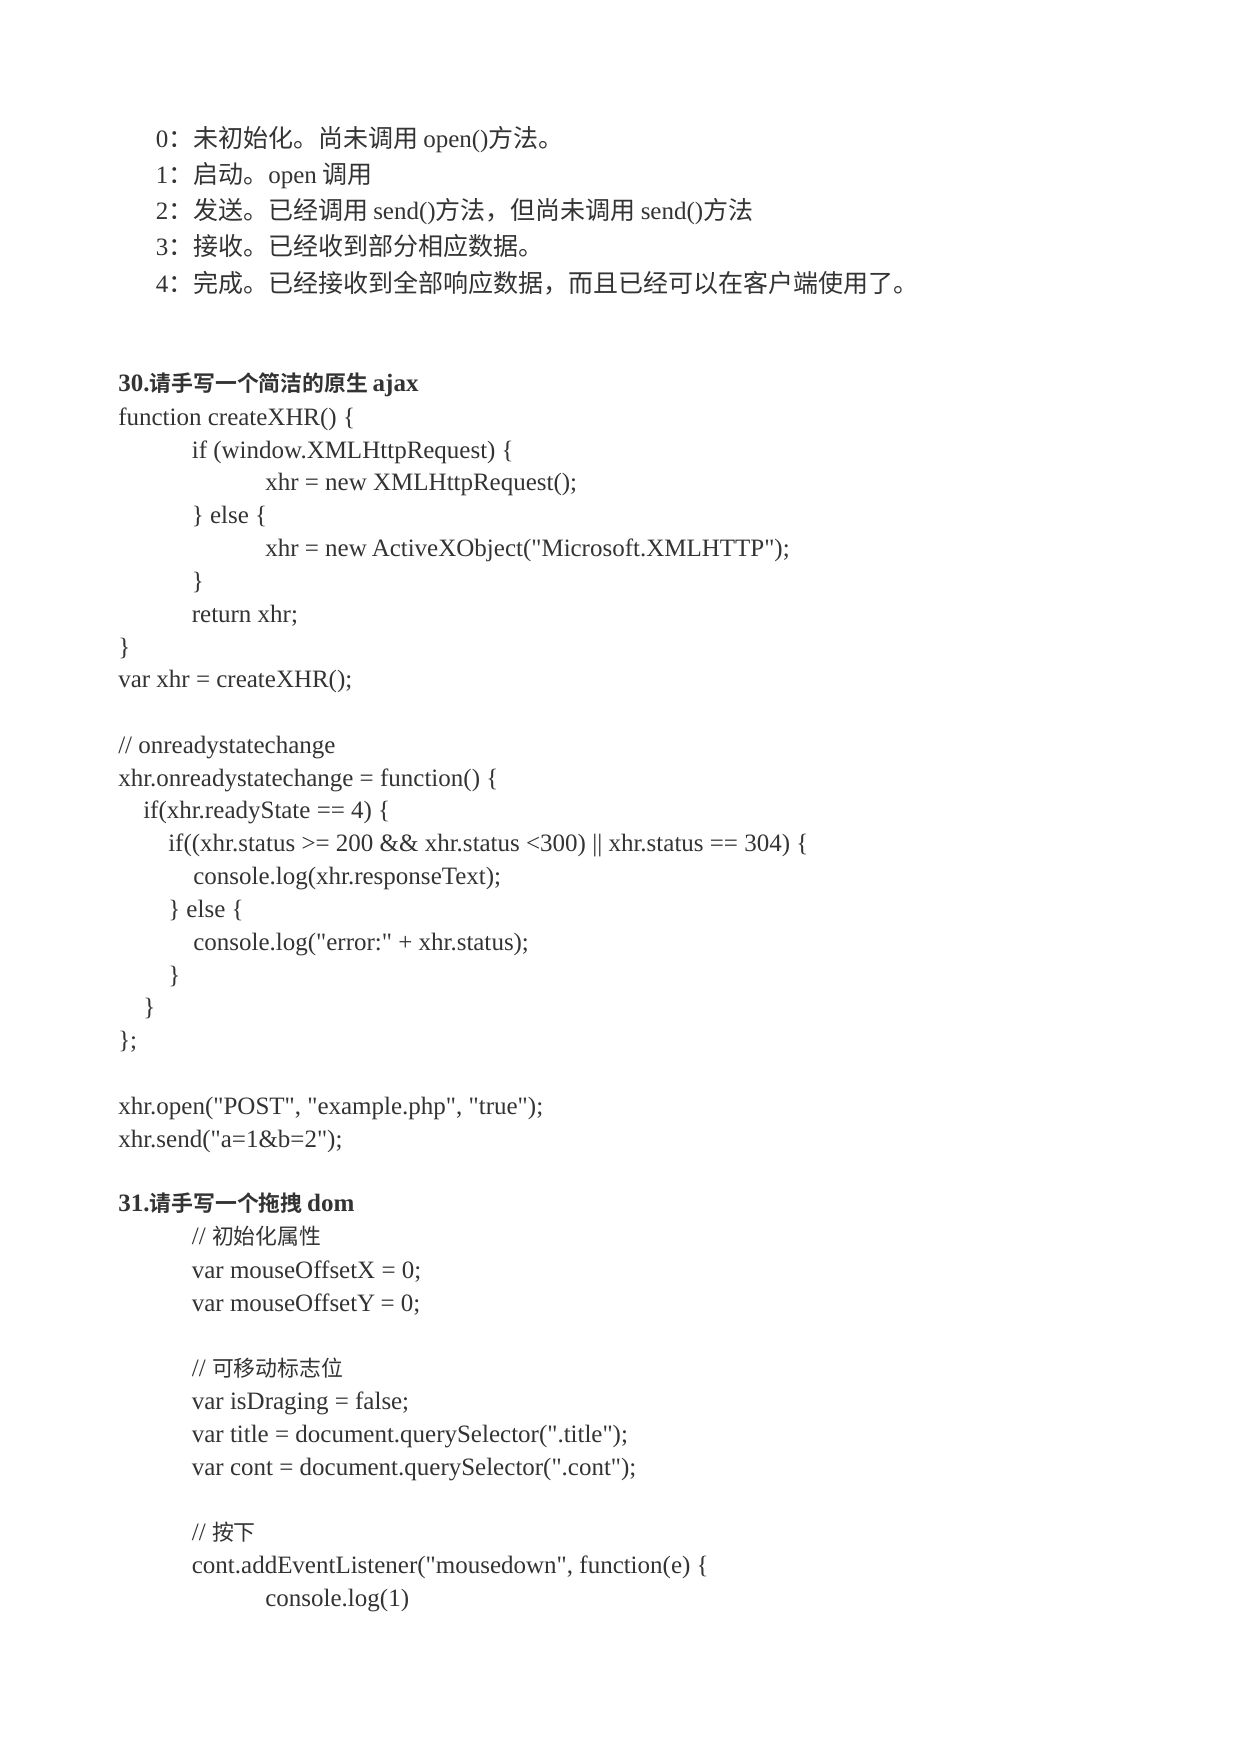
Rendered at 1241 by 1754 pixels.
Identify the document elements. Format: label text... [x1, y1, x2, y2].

text } [118, 627, 1122, 660]
text if((xhr.status >= 200 && xhr.status <300) || xhr.status == 304) { [118, 824, 1122, 857]
text 0：未初始化。尚未调用open()方法。 [118, 118, 1122, 154]
text console.log("error:" + xhr.status); [118, 923, 1122, 956]
text console.log(1) [118, 1579, 1122, 1612]
text cont.addEventListener("mousedown", function(e) { [118, 1546, 1122, 1579]
text var cont = document.querySelector(".cont"); [118, 1448, 1122, 1481]
text xhr = new XMLHttpRequest(); [118, 463, 1122, 496]
text xhr.onreadystatechange = function() { [118, 759, 1122, 792]
text 30.请手写一个简洁的原生ajax [118, 365, 1122, 398]
text if(xhr.readyState == 4) { [118, 792, 1122, 824]
text var mouseOffsetX = 0; [118, 1251, 1122, 1284]
text // onreadystatechange [118, 726, 1122, 759]
text 31.请手写一个拖拽dom [118, 1185, 1122, 1218]
text 2：发送。已经调用send()方法，但尚未调用send()方法 [118, 191, 1122, 227]
text }; [118, 1021, 1122, 1054]
text var title = document.querySelector(".title"); [118, 1415, 1122, 1448]
text xhr = new ActiveXObject("Microsoft.XMLHTTP"); [118, 529, 1122, 562]
text } [118, 562, 1122, 595]
text var xhr = createXHR(); [118, 660, 1122, 693]
text } [118, 956, 1122, 988]
text // 初始化属性 [118, 1218, 1122, 1251]
text // 可移动标志位 [118, 1349, 1122, 1382]
text return xhr; [118, 595, 1122, 627]
text if (window.XMLHttpRequest) { [118, 431, 1122, 463]
text var mouseOffsetY = 0; [118, 1284, 1122, 1317]
text // 按下 [118, 1513, 1122, 1546]
text } else { [118, 496, 1122, 529]
text 3：接收。已经收到部分相应数据。 [118, 227, 1122, 263]
text var isDraging = false; [118, 1382, 1122, 1415]
text } else { [118, 890, 1122, 923]
text 1：启动。open调用 [118, 154, 1122, 191]
text 4：完成。已经接收到全部响应数据，而且已经可以在客户端使用了。 [118, 263, 1122, 299]
text xhr.open("POST", "example.php", "true"); [118, 1087, 1122, 1120]
text console.log(xhr.responseText); [118, 857, 1122, 890]
text function createXHR() { [118, 398, 1122, 431]
text } [118, 988, 1122, 1021]
text xhr.send("a=1&b=2"); [118, 1120, 1122, 1152]
